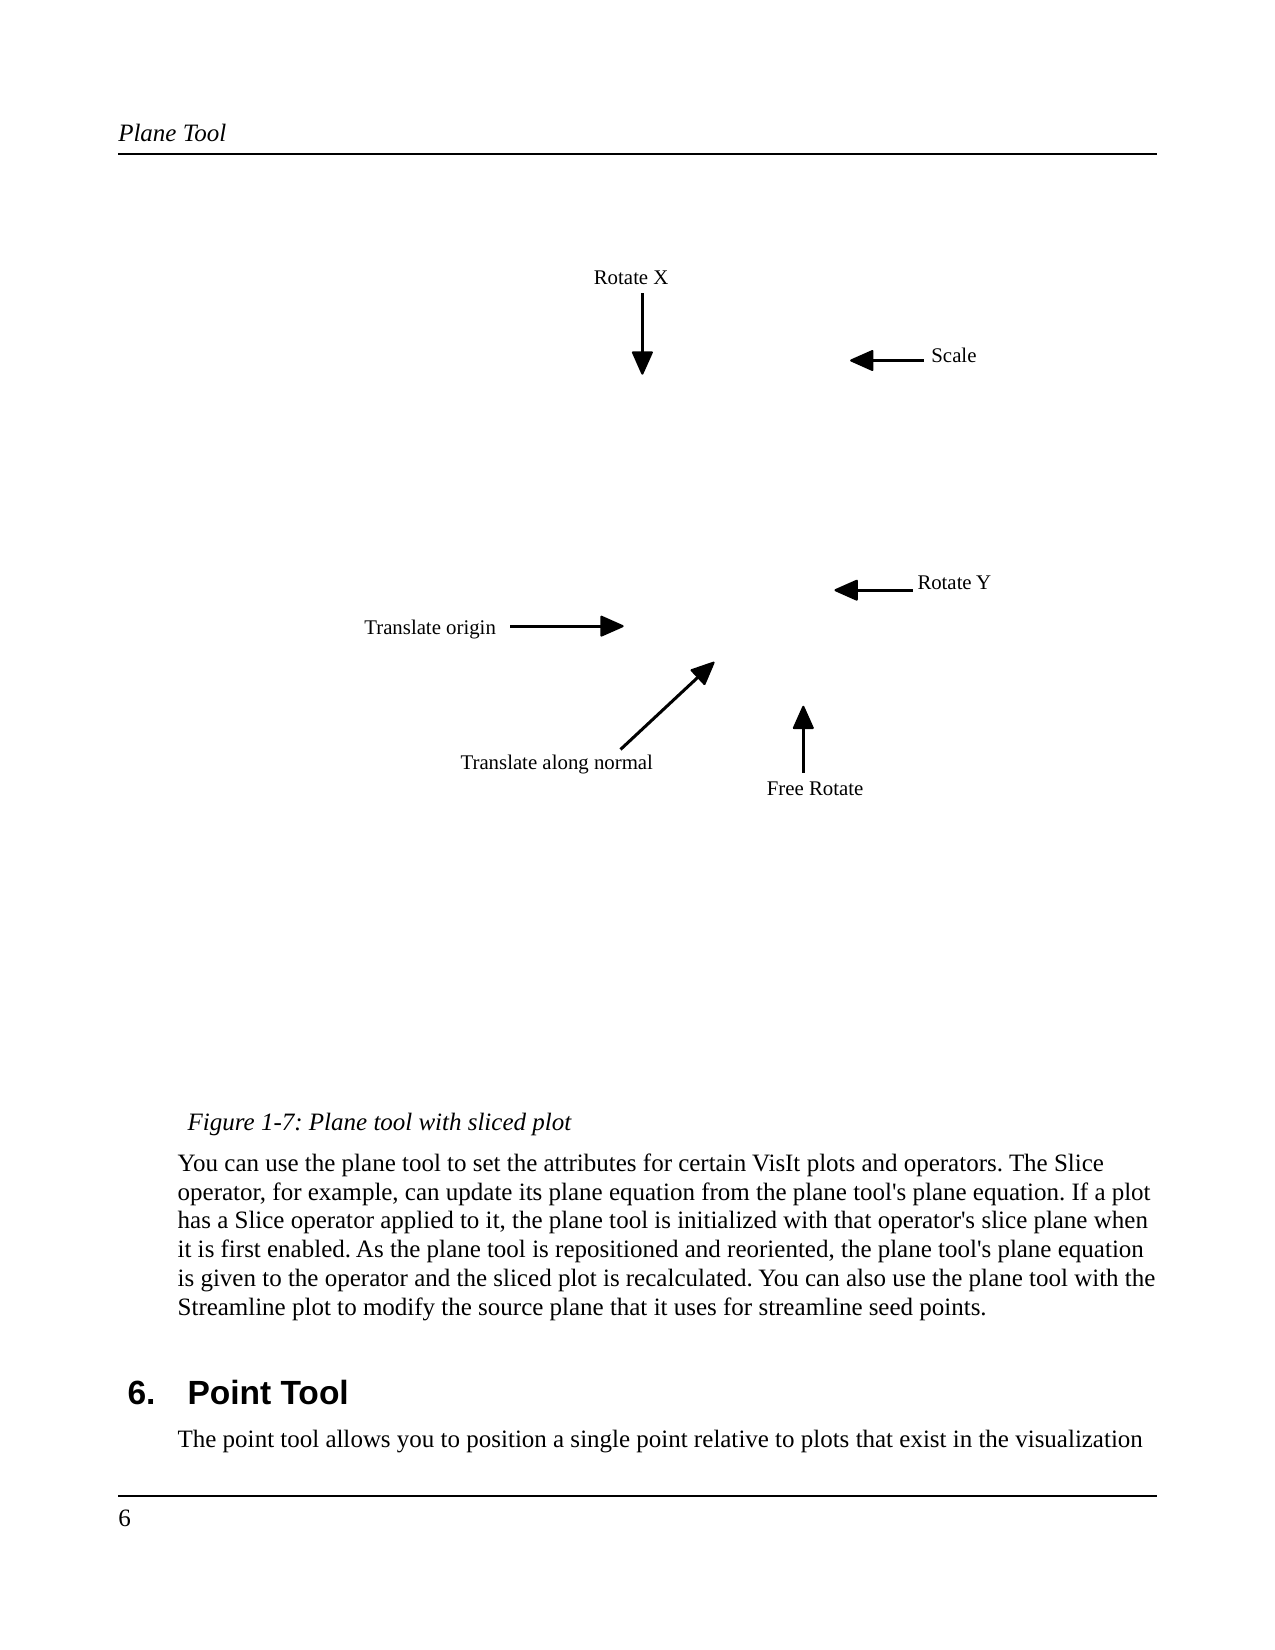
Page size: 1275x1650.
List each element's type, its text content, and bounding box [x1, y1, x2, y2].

text The point tool allows you to position a single point relative to plots that exist in the visualization [177, 1424, 1157, 1452]
subtitle Point Tool [118, 1372, 1157, 1411]
text You can use the plane tool to set the attributes for certain VisIt plots and operators. The Slice operator, for example, can update its plane equation from the plane tool's plane equation. If a plot has a Slice operator applied to it, the plane tool is initialized with that operator's slice plane when it is first enabled. As the plane tool is repositioned and reoriented, the plane tool's plane equation is given to the operator and the sliced plot is recalculated. You can also use the plane tool with the Streamline plot to modify the source plane that it uses for streamline seed points. [177, 185, 1157, 1321]
text Figure 1-7: Plane tool with sliced plot [187, 1107, 1087, 1136]
